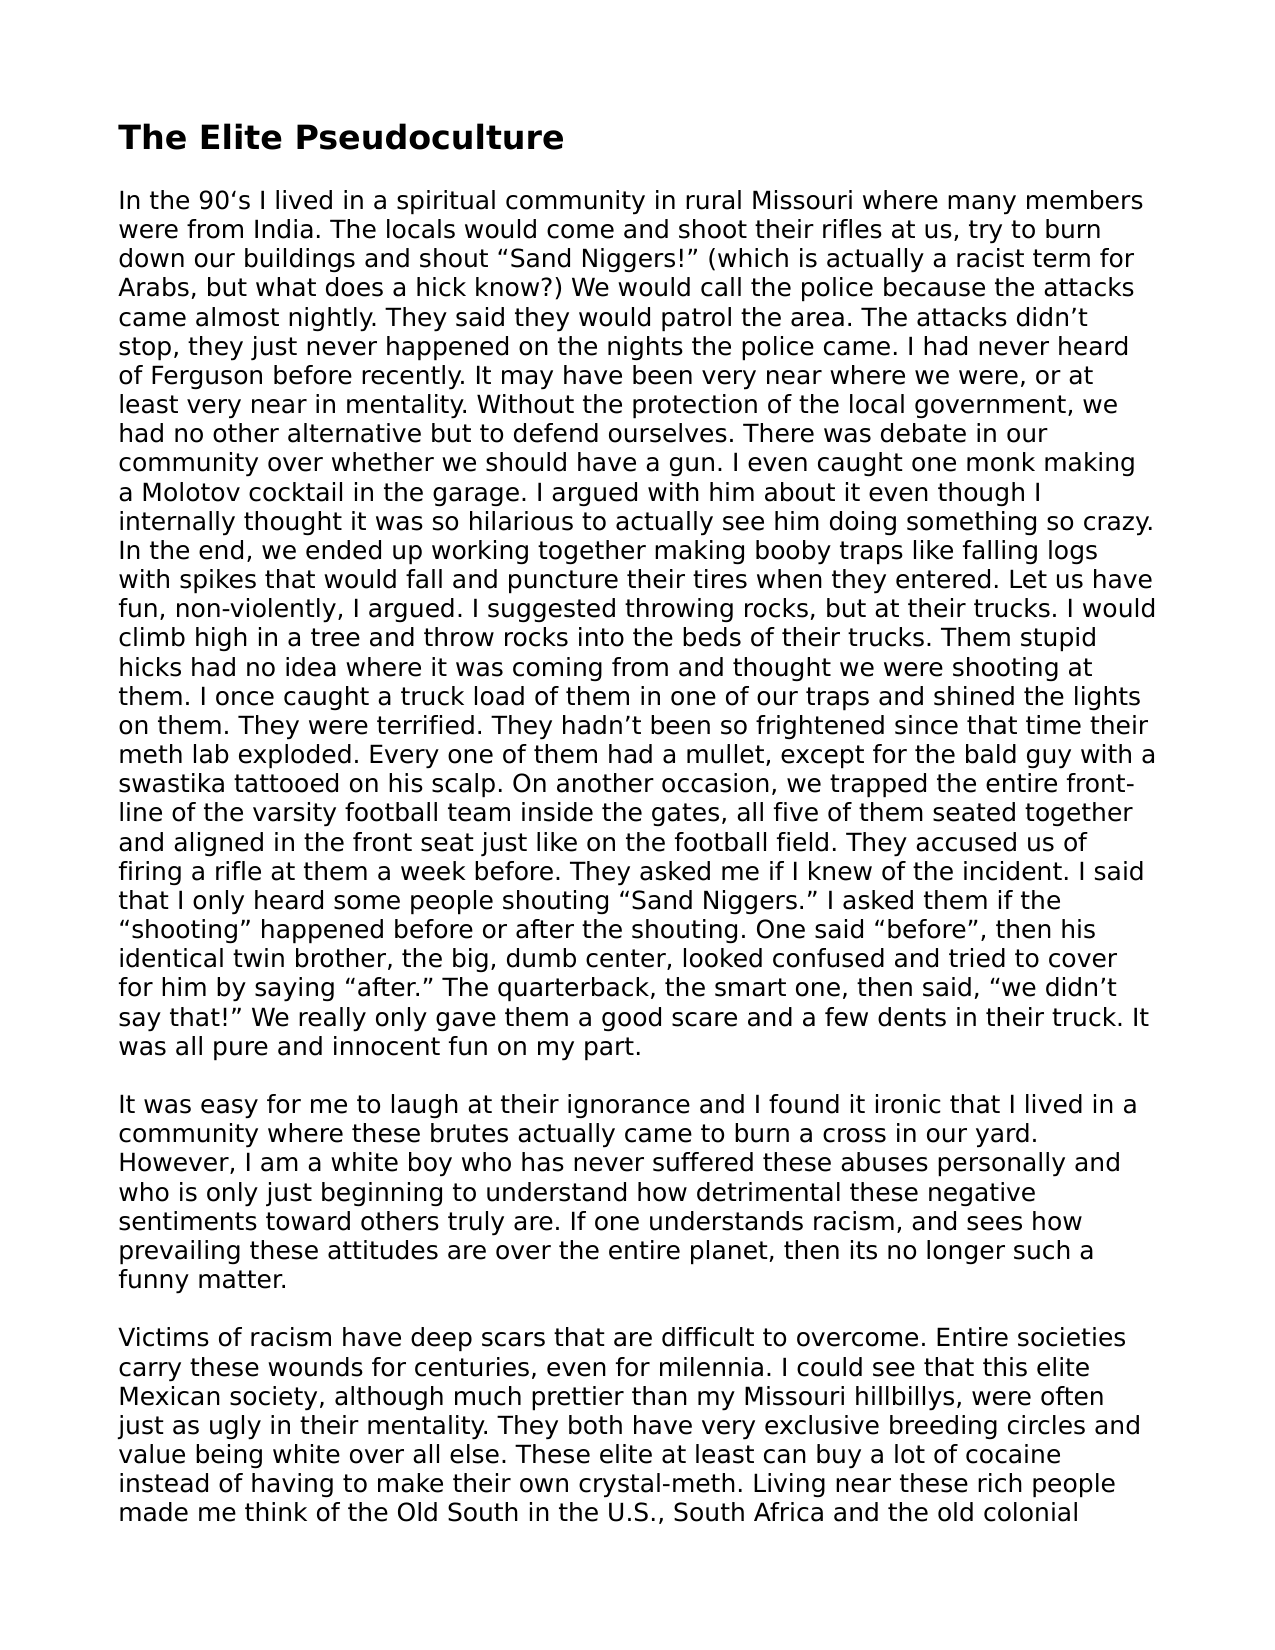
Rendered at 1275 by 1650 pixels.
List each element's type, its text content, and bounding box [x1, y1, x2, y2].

text The Elite Pseudoculture In the 90‘s I lived in a spiritual community in rural Missouri where many members were from India. The locals would come and shoot their rifles at us, try to burn down our buildings and shout “Sand Niggers!” (which is actually a racist term for Arabs, but what does a hick know?) We would call the police because the attacks came almost nightly. They said they would patrol the area. The attacks didn’t stop, they just never happened on the nights the police came. I had never heard of Ferguson before recently. It may have been very near where we were, or at least very near in mentality. Without the protection of the local government, we had no other alternative but to defend ourselves. There was debate in our community over whether we should have a gun. I even caught one monk making a Molotov cocktail in the garage. I argued with him about it even though I internally thought it was so hilarious to actually see him doing something so crazy. In the end, we ended up working together making booby traps like falling logs with spikes that would fall and puncture their tires when they entered. Let us have fun, non-violently, I argued. I suggested throwing rocks, but at their trucks. I would climb high in a tree and throw rocks into the beds of their trucks. Them stupid hicks had no idea where it was coming from and thought we were shooting at them. I once caught a truck load of them in one of our traps and shined the lights on them. They were terrified. They hadn’t been so frightened since that time their meth lab exploded. Every one of them had a mullet, except for the bald guy with a swastika tattooed on his scalp. On another occasion, we trapped the entire front-line of the varsity football team inside the gates, all five of them seated together and aligned in the front seat just like on the football field. They accused us of firing a rifle at them a week before. They asked me if I knew of the incident. I said that I only heard some people shouting “Sand Niggers.” I asked them if the “shooting” happened before or after the shouting. One said “before”, then his identical twin brother, the big, dumb center, looked confused and tried to cover for him by saying “after.” The quarterback, the smart one, then said, “we didn’t say that!” We really only gave them a good scare and a few dents in their truck. It was all pure and innocent fun on my part. It was easy for me to laugh at their ignorance and I found it ironic that I lived in a community where these brutes actually came to burn a cross in our yard. However, I am a white boy who has never suffered these abuses personally and who is only just beginning to understand how detrimental these negative sentiments toward others truly are. If one understands racism, and sees how prevailing these attitudes are over the entire planet, then its no longer such a funny matter. Victims of racism have deep scars that are difficult to overcome. Entire societies carry these wounds for centuries, even for milennia. I could see that this elite Mexican society, although much prettier than my Missouri hillbillys, were often just as ugly in their mentality. They both have very exclusive breeding circles and value being white over all else. These elite at least can buy a lot of cocaine instead of having to make their own crystal-meth. Living near these rich people made me think of the Old South in the U.S., South Africa and the old colonial [118, 118, 1157, 1528]
